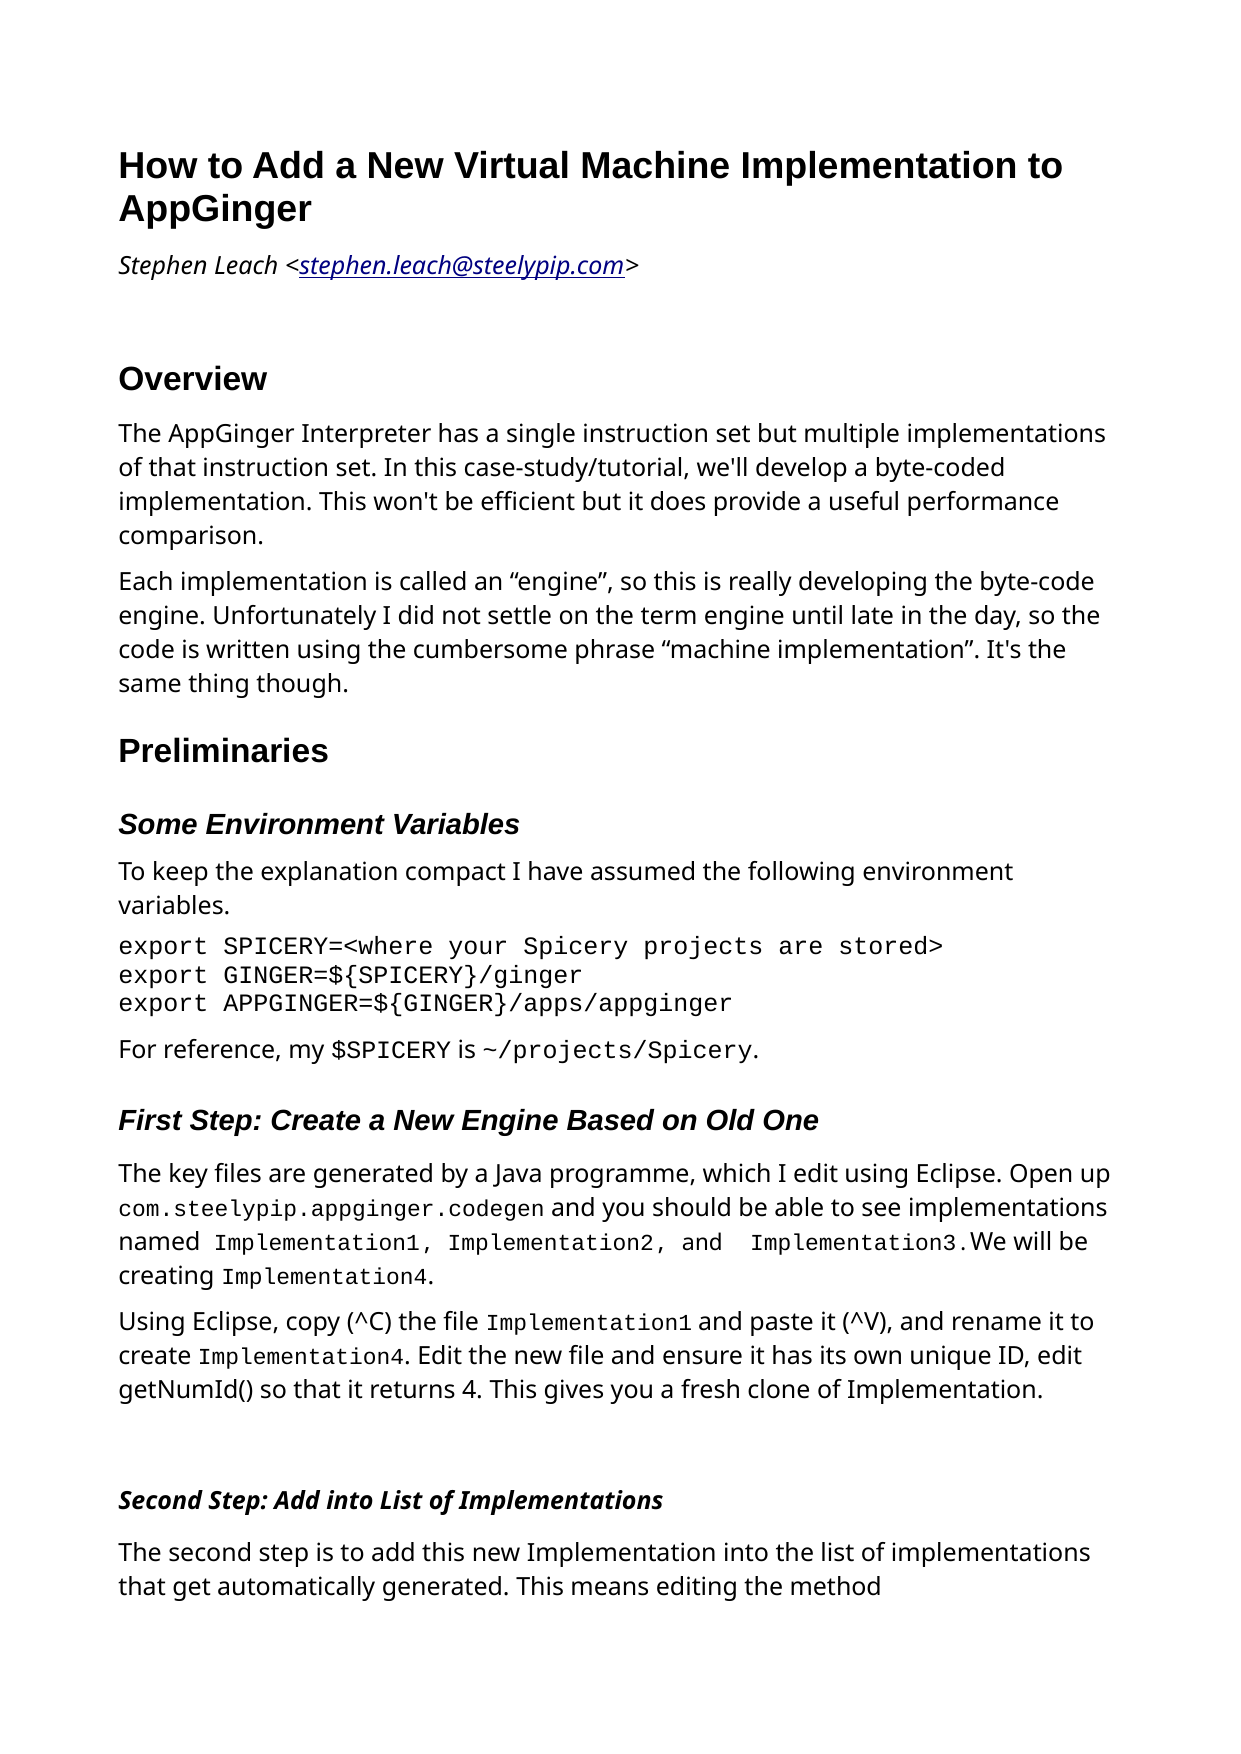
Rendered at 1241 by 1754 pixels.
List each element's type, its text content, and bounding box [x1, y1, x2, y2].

subtitle Overview [118, 359, 1122, 397]
text The second step is to add this new Implementation into the list of implementations that get automatically generated. This means editing the method [118, 1535, 1122, 1603]
subtitle Some Environment Variables [118, 807, 1122, 841]
text For reference, my $SPICERY is ~/projects/Spicery. [118, 1031, 1122, 1066]
title How to Add a New Virtual Machine Implementation to AppGinger [118, 143, 1122, 229]
text The AppGinger Interpreter has a single instruction set but multiple implementations of that instruction set. In this case-study/tutorial, we'll develop a byte-coded implementation. This won't be efficient but it does provide a useful performance comparison. [118, 416, 1122, 552]
subtitle Preliminaries [118, 731, 1122, 770]
subtitle First Step: Create a New Engine Based on Old One [118, 1103, 1122, 1137]
text Using Eclipse, copy (^C) the file Implementation1 and paste it (^V), and rename it to create Implementation4. Edit the new file and ensure it has its own unique ID, edit getNumId() so that it returns 4. This gives you a fresh clone of Implementation. [118, 1303, 1122, 1406]
text To keep the explanation compact I have assumed the following environment variables. [118, 853, 1122, 921]
text Stephen Leach <stephen.leach@steelypip.com> [118, 248, 1122, 282]
subtitle Second Step: Add into List of Implementations [118, 1482, 1122, 1516]
text The key files are generated by a Java programme, which I edit using Eclipse. Open up com.steelypip.appginger.codegen and you should be able to see implementations named Implementation1, Implementation2, and Implementation3.We will be creating Implementation4. [118, 1155, 1122, 1291]
text export SPICERY=<where your Spicery projects are stored> export GINGER=${SPICERY}/ginger export APPGINGER=${GINGER}/apps/appginger [118, 934, 1122, 1019]
text Each implementation is called an “engine”, so this is really developing the byte-code engine. Unfortunately I did not settle on the term engine until late in the day, so the code is written using the cumbersome phrase “machine implementation”. It's the same thing though. [118, 564, 1122, 700]
